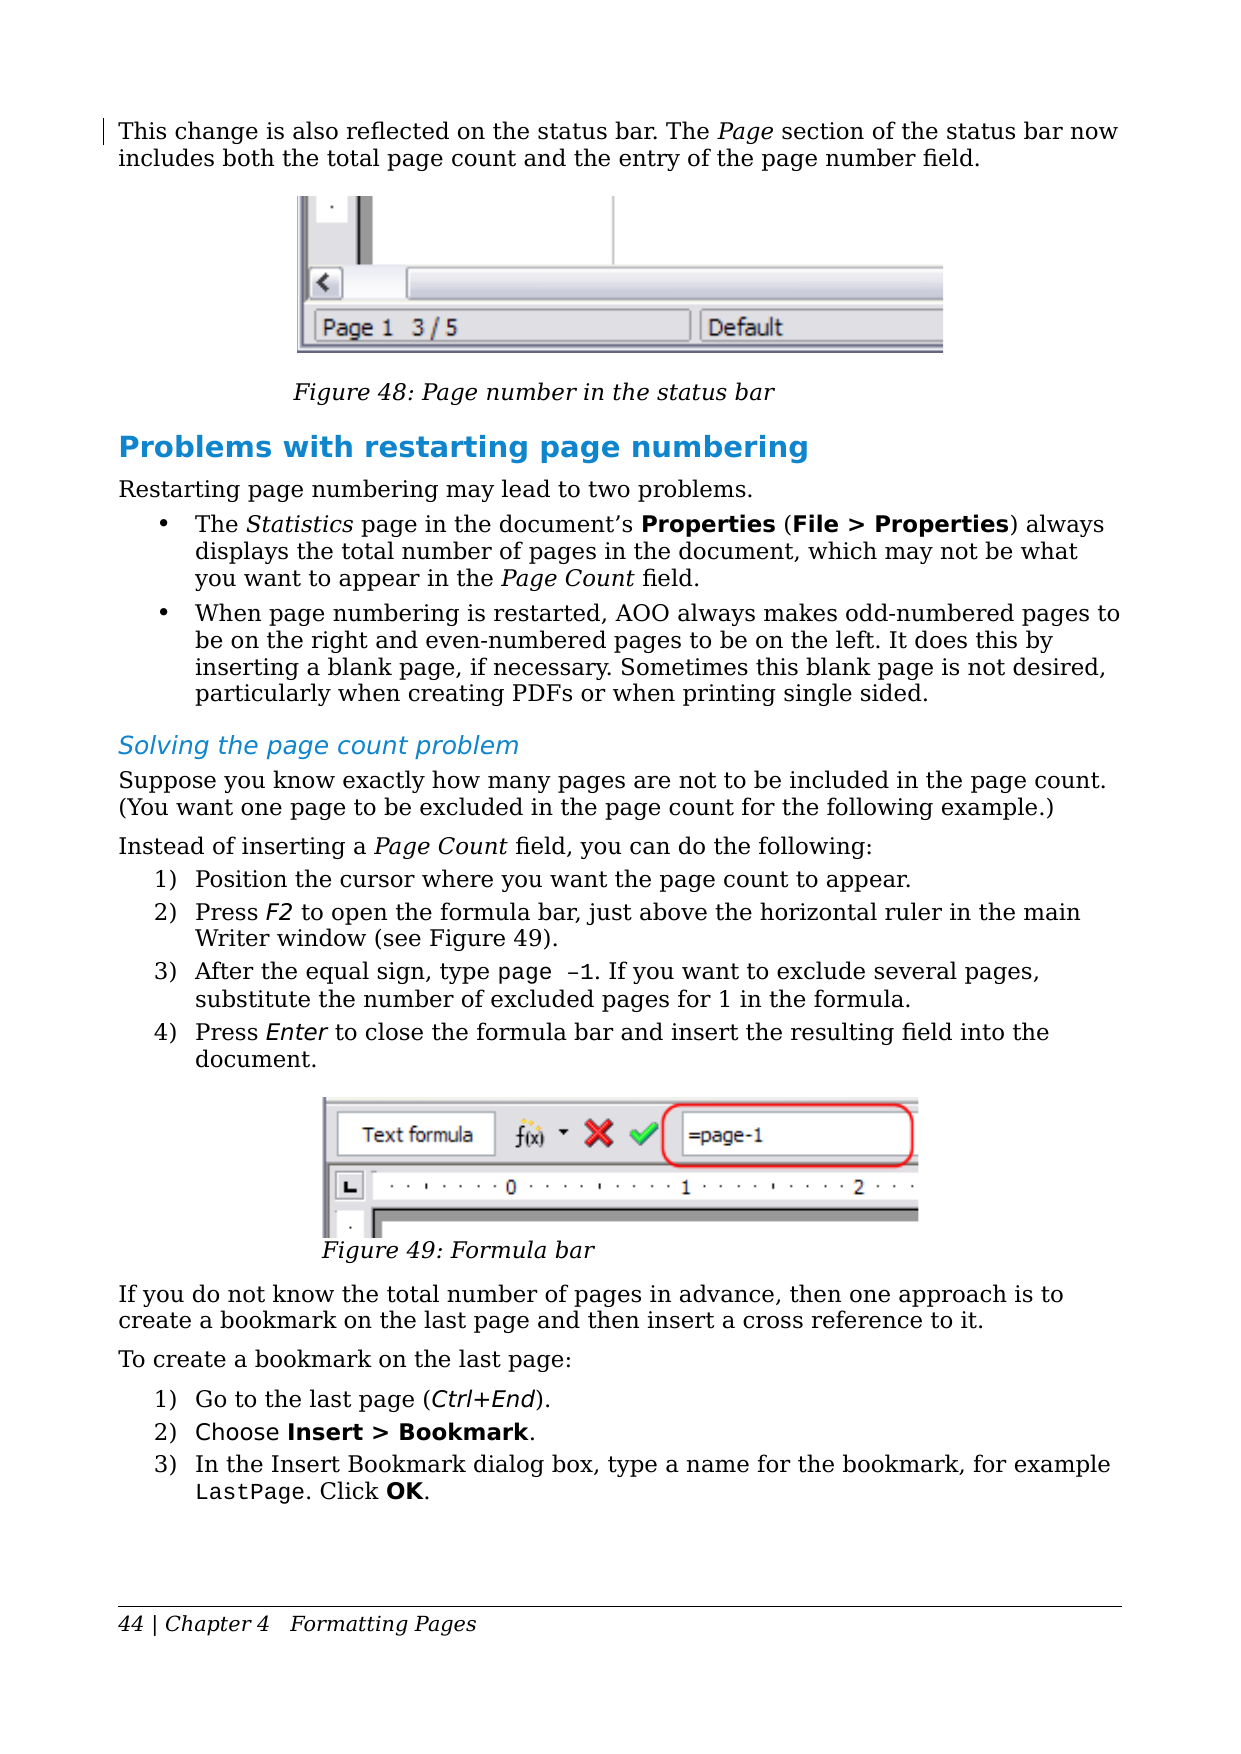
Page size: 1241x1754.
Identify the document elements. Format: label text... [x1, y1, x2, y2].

list After the equal sign, type page –1. If you want to exclude several pages, substitute the number of excluded pages for 1 in the formula. [177, 958, 1122, 1013]
subtitle Solving the page count problem [118, 731, 1122, 761]
text Suppose you know exactly how many pages are not to be included in the page count. (You want one page to be excluded in the page count for the following example.) [118, 767, 1122, 820]
list When page numbering is restarted, AOO always makes odd-numbered pages to be on the right and even-numbered pages to be on the left. It does this by inserting a blank page, if necessary. Sometimes this blank page is not desired, particularly when creating PDFs or when printing single sided. [156, 598, 1122, 707]
list Go to the last page (Ctrl+End). [177, 1386, 1122, 1412]
subtitle Problems with restarting page numbering [118, 430, 1122, 464]
list Press Enter to close the formula bar and insert the resulting field into the document. [177, 1019, 1122, 1073]
picture [321, 1097, 919, 1238]
list Press F2 to open the formula bar, just above the horizontal ruler in the main Writer window (see Figure 49). [177, 899, 1122, 952]
list Position the cursor where you want the page count to appear. [177, 866, 1122, 893]
text If you do not know the total number of pages in advance, then one approach is to create a bookmark on the last page and then insert a cross reference to it. [118, 1281, 1122, 1334]
text To create a bookmark on the last page: [118, 1347, 1122, 1373]
text Figure 48: Page number in the status bar [293, 379, 947, 406]
list Choose Insert > Bookmark. [177, 1419, 1122, 1445]
list The Statistics page in the document’s Properties (File > Properties) always displays the total number of pages in the document, which may not be what you want to appear in the Page Count field. [156, 509, 1122, 592]
list Instead of inserting a Page Count field, you can do the following: [118, 833, 1122, 859]
list Restarting page numbering may lead to two problems. [118, 476, 1122, 503]
picture [297, 196, 944, 353]
text Figure 49: Formula bar [322, 1238, 918, 1264]
list In the Insert Bookmark dialog box, type a name for the bookmark, for example LastPage. Click OK. [177, 1452, 1122, 1506]
text This change is also reflected on the status bar. The Page section of the status bar now includes both the total page count and the entry of the page number field. [118, 118, 1122, 171]
